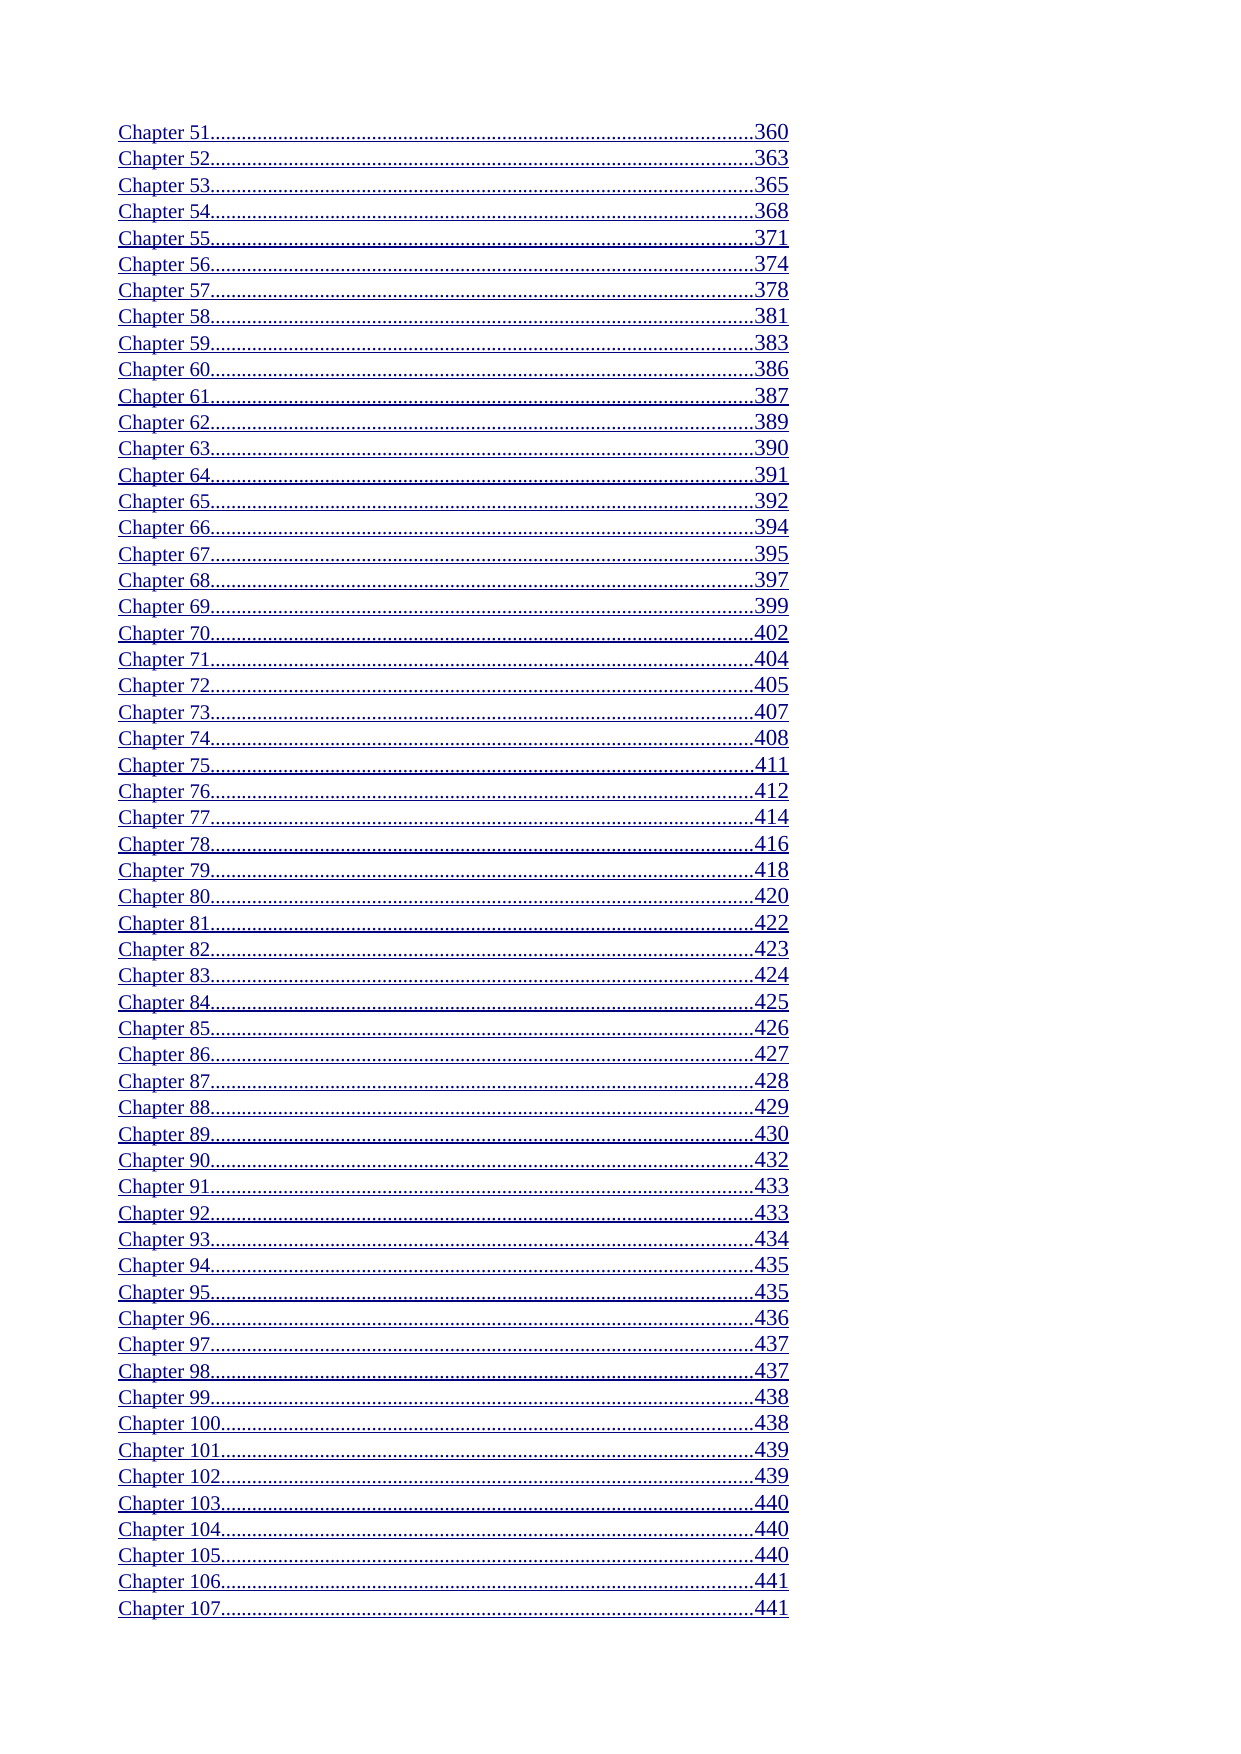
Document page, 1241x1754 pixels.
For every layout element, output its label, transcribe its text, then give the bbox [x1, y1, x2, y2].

text Chapter 56 374 [118, 250, 1122, 276]
text Chapter 70 402 [118, 619, 1122, 645]
text Chapter 59 383 [118, 329, 1122, 355]
text Chapter 101 439 [118, 1436, 1122, 1462]
text Chapter 90 432 [118, 1146, 1122, 1172]
text Chapter 78 416 [118, 830, 1122, 856]
text Chapter 95 435 [118, 1278, 1122, 1304]
text Chapter 61 387 [118, 382, 1122, 408]
text Chapter 53 365 [118, 171, 1122, 197]
text Chapter 88 429 [118, 1093, 1122, 1119]
text Chapter 76 412 [118, 777, 1122, 803]
text Chapter 65 392 [118, 487, 1122, 513]
text Chapter 94 435 [118, 1251, 1122, 1278]
text Chapter 86 427 [118, 1041, 1122, 1067]
text Chapter 81 422 [118, 909, 1122, 935]
text Chapter 52 363 [118, 144, 1122, 171]
text Chapter 77 414 [118, 803, 1122, 830]
text Chapter 68 397 [118, 566, 1122, 592]
text Chapter 87 428 [118, 1067, 1122, 1093]
text Chapter 104 440 [118, 1515, 1122, 1541]
text Chapter 99 438 [118, 1383, 1122, 1409]
text Chapter 69 399 [118, 592, 1122, 619]
text Chapter 97 437 [118, 1330, 1122, 1357]
text Chapter 84 425 [118, 988, 1122, 1014]
text Chapter 57 378 [118, 276, 1122, 303]
text Chapter 80 420 [118, 882, 1122, 909]
text Chapter 82 423 [118, 935, 1122, 961]
text Chapter 89 430 [118, 1119, 1122, 1146]
text Chapter 63 390 [118, 434, 1122, 461]
text Chapter 92 433 [118, 1199, 1122, 1225]
text Chapter 79 418 [118, 856, 1122, 882]
text Chapter 51 360 [118, 118, 1122, 144]
text Chapter 64 391 [118, 461, 1122, 487]
text Chapter 72 405 [118, 672, 1122, 698]
text Chapter 102 439 [118, 1462, 1122, 1488]
text Chapter 96 436 [118, 1304, 1122, 1330]
text Chapter 91 433 [118, 1172, 1122, 1199]
text Chapter 93 434 [118, 1225, 1122, 1251]
text Chapter 106 441 [118, 1568, 1122, 1594]
text Chapter 105 440 [118, 1541, 1122, 1568]
text Chapter 103 440 [118, 1488, 1122, 1515]
text Chapter 67 395 [118, 540, 1122, 566]
text Chapter 83 424 [118, 961, 1122, 988]
text Chapter 98 437 [118, 1357, 1122, 1383]
text Chapter 74 408 [118, 724, 1122, 751]
text Chapter 55 371 [118, 223, 1122, 250]
text Chapter 107 441 [118, 1594, 1122, 1620]
text Chapter 100 438 [118, 1409, 1122, 1436]
text Chapter 54 368 [118, 197, 1122, 223]
text Chapter 62 389 [118, 408, 1122, 434]
text Chapter 60 386 [118, 355, 1122, 382]
text Chapter 85 426 [118, 1014, 1122, 1041]
text Chapter 71 404 [118, 645, 1122, 672]
text Chapter 75 411 [118, 751, 1122, 777]
text Chapter 73 407 [118, 698, 1122, 724]
text Chapter 58 381 [118, 303, 1122, 329]
text Chapter 66 394 [118, 513, 1122, 540]
